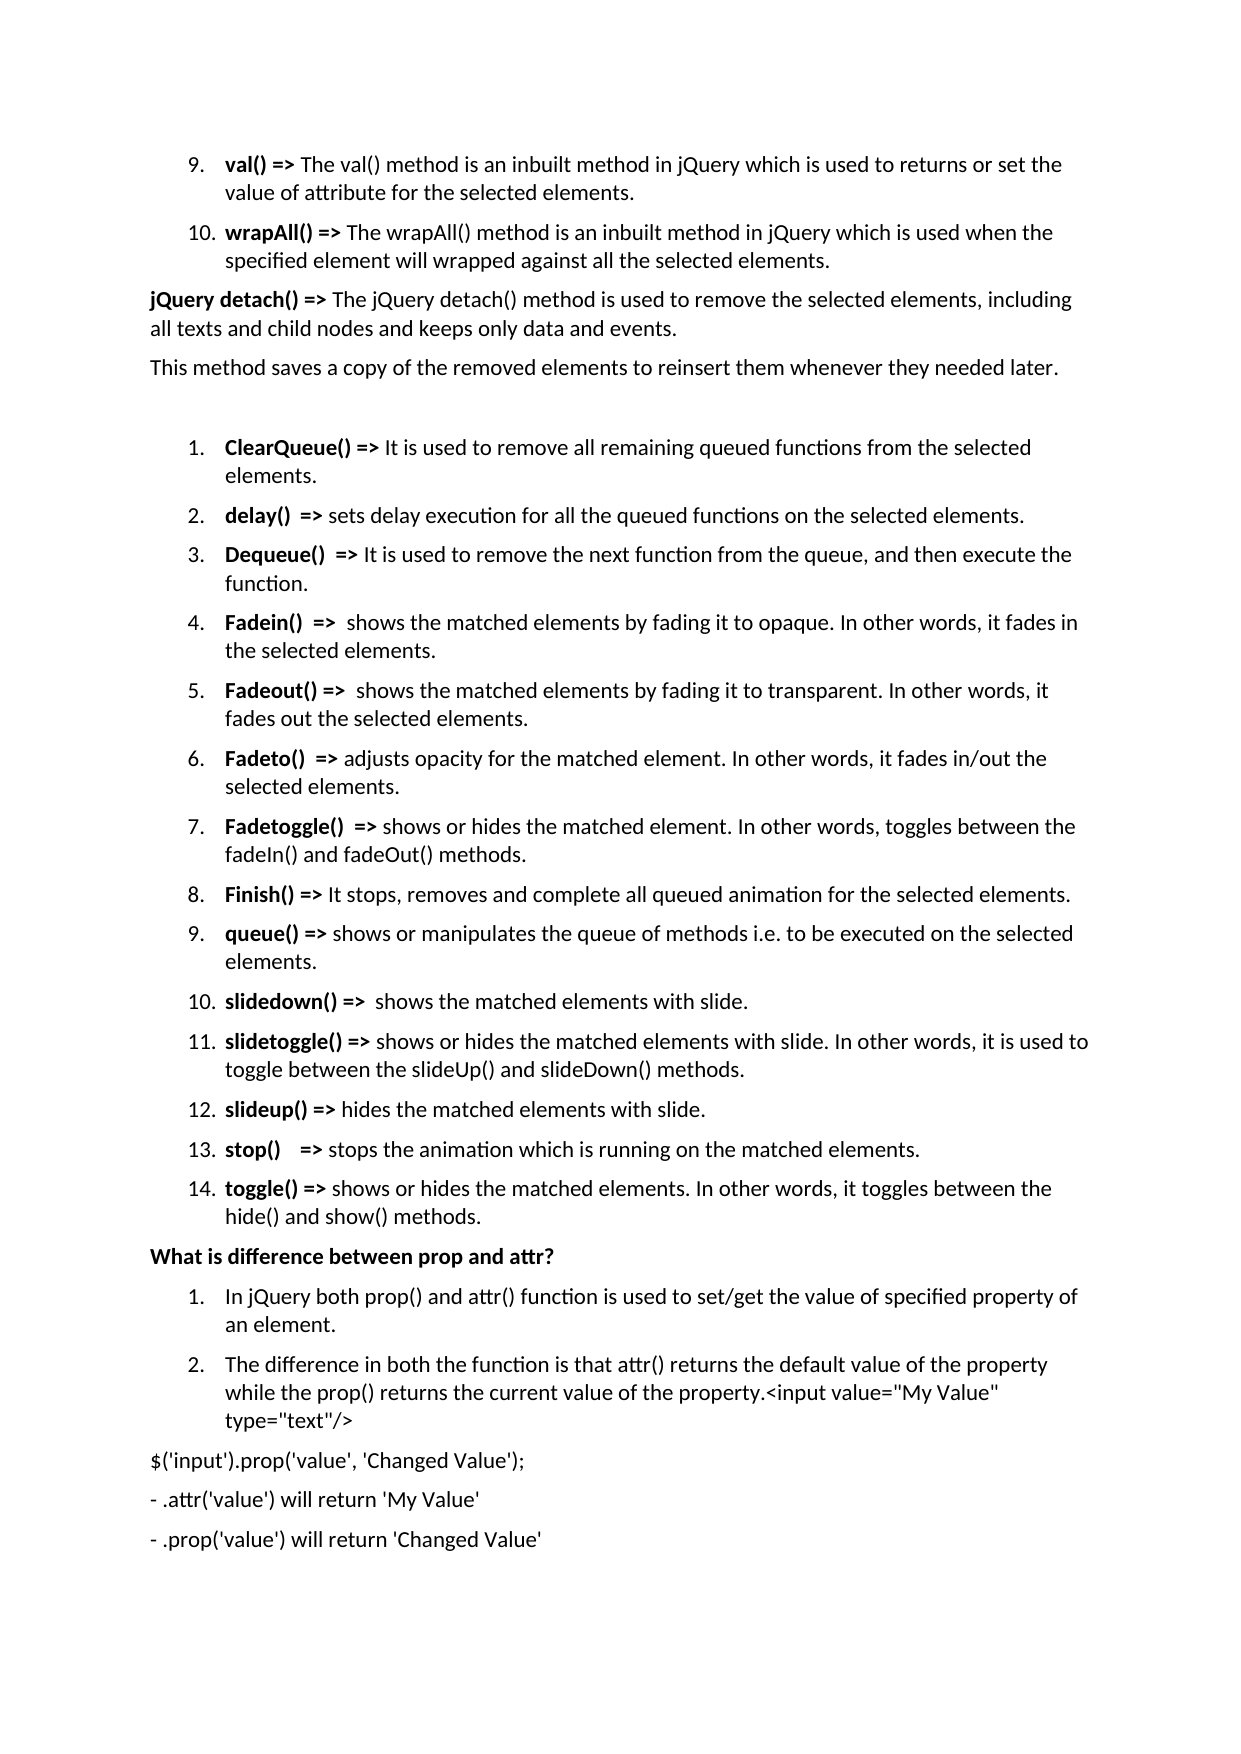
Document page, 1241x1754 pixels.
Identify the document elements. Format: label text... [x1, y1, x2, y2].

list Fadeto() => adjusts opacity for the matched element. In other words, it fades in/out the selected elements. [187, 744, 1090, 800]
list queue() => shows or manipulates the queue of methods i.e. to be executed on the selected elements. [187, 919, 1090, 976]
text $('input').prop('value', 'Changed Value'); [150, 1446, 1090, 1474]
list toggle() => shows or hides the matched elements. In other words, it toggles between the hide() and show() methods. [187, 1174, 1090, 1231]
text - .attr('value') will return 'My Value' [150, 1486, 1090, 1513]
list slidedown() => shows the matched elements with slide. [187, 987, 1090, 1015]
list The difference in both the function is that attr() returns the default value of the property while the prop() returns the current value of the property.<input value="My Value" type="text"/> [187, 1350, 1090, 1434]
list Dequeue() => It is used to remove the next function from the queue, and then execute the function. [187, 541, 1090, 597]
list In jQuery both prop() and attr() function is used to set/get the value of specified property of an element. [187, 1282, 1090, 1338]
text This method saves a copy of the removed elements to reinsert them whenever they needed later. [150, 353, 1090, 381]
list slideup() => hides the matched elements with slide. [187, 1095, 1090, 1123]
list Fadein() => shows the matched elements by fading it to opaque. In other words, it fades in the selected elements. [187, 608, 1090, 664]
text jQuery detach() => The jQuery detach() method is used to remove the selected elements, including all texts and child nodes and keeps only data and events. [150, 286, 1090, 342]
list val() => The val() method is an inbuilt method in jQuery which is used to returns or set the value of attribute for the selected elements. [187, 150, 1090, 206]
list slidetoggle() => shows or hides the matched elements with slide. In other words, it is used to toggle between the slideUp() and slideDown() methods. [187, 1027, 1090, 1083]
list Fadetoggle() => shows or hides the matched element. In other words, toggles between the fadeIn() and fadeOut() methods. [187, 812, 1090, 868]
list Fadeout() => shows the matched elements by fading it to transparent. In other words, it fades out the selected elements. [187, 676, 1090, 732]
list delay() => sets delay execution for all the queued functions on the selected elements. [187, 501, 1090, 529]
list Finish() => It stops, removes and complete all queued animation for the selected elements. [187, 880, 1090, 908]
text What is difference between prop and attr? [150, 1242, 1090, 1270]
list wrapAll() => The wrapAll() method is an inbuilt method in jQuery which is used when the specified element will wrapped against all the selected elements. [187, 218, 1090, 274]
text - .prop('value') will return 'Changed Value' [150, 1525, 1090, 1553]
list stop() => stops the animation which is running on the matched elements. [187, 1135, 1090, 1163]
list ClearQueue() => It is used to remove all remaining queued functions from the selected elements. [187, 433, 1090, 489]
